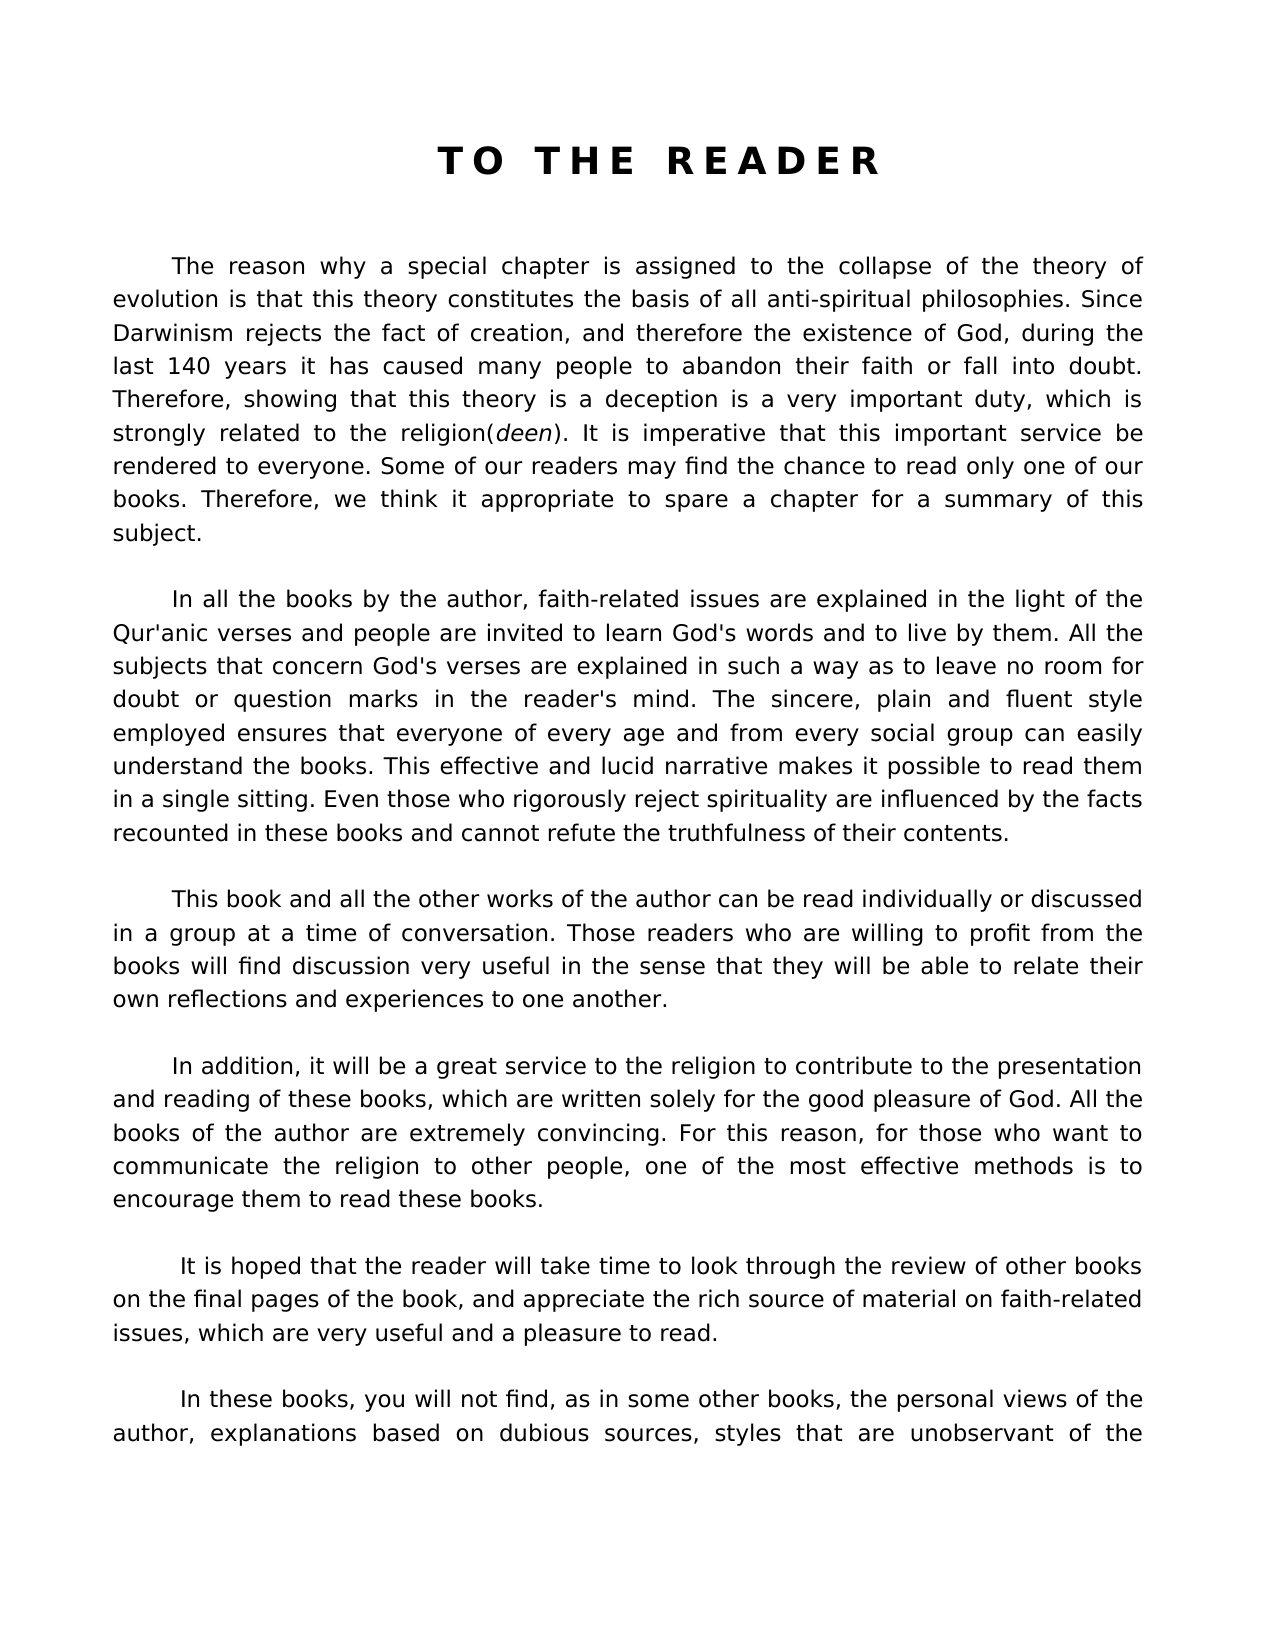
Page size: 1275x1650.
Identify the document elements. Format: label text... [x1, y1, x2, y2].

text In these books, you will not find, as in some other books, the personal views of the author, explanations based on dubious sources, styles that are unobservant of the [112, 1381, 1145, 1448]
text This book and all the other works of the author can be read individually or discussed in a group at a time of conversation. Those readers who are willing to profit from the books will find discussion very useful in the sense that they will be able to relate their own reflections and experiences to one another. [112, 881, 1145, 1014]
text TO THE READER [112, 148, 1145, 181]
text In addition, it will be a great service to the religion to contribute to the presentation and reading of these books, which are written solely for the good pleasure of God. All the books of the author are extremely convincing. For this reason, for those who want to communicate the religion to other people, one of the most effective methods is to encourage them to read these books. [112, 1048, 1145, 1214]
text It is hoped that the reader will take time to look through the review of other books on the final pages of the book, and appreciate the rich source of material on faith-related issues, which are very useful and a pleasure to read. [112, 1248, 1145, 1348]
text In all the books by the author, faith-related issues are explained in the light of the Qur'anic verses and people are invited to learn God's words and to live by them. All the subjects that concern God's verses are explained in such a way as to leave no room for doubt or question marks in the reader's mind. The sincere, plain and fluent style employed ensures that everyone of every age and from every social group can easily understand the books. This effective and lucid narrative makes it possible to read them in a single sitting. Even those who rigorously reject spirituality are influenced by the facts recounted in these books and cannot refute the truthfulness of their contents. [112, 581, 1145, 848]
text The reason why a special chapter is assigned to the collapse of the theory of evolution is that this theory constitutes the basis of all anti-spiritual philosophies. Since Darwinism rejects the fact of creation, and therefore the existence of God, during the last 140 years it has caused many people to abandon their faith or fall into doubt. Therefore, showing that this theory is a deception is a very important duty, which is strongly related to the religion(deen). It is imperative that this important service be rendered to everyone. Some of our readers may find the chance to read only one of our books. Therefore, we think it appropriate to spare a chapter for a summary of this subject. [112, 248, 1145, 548]
